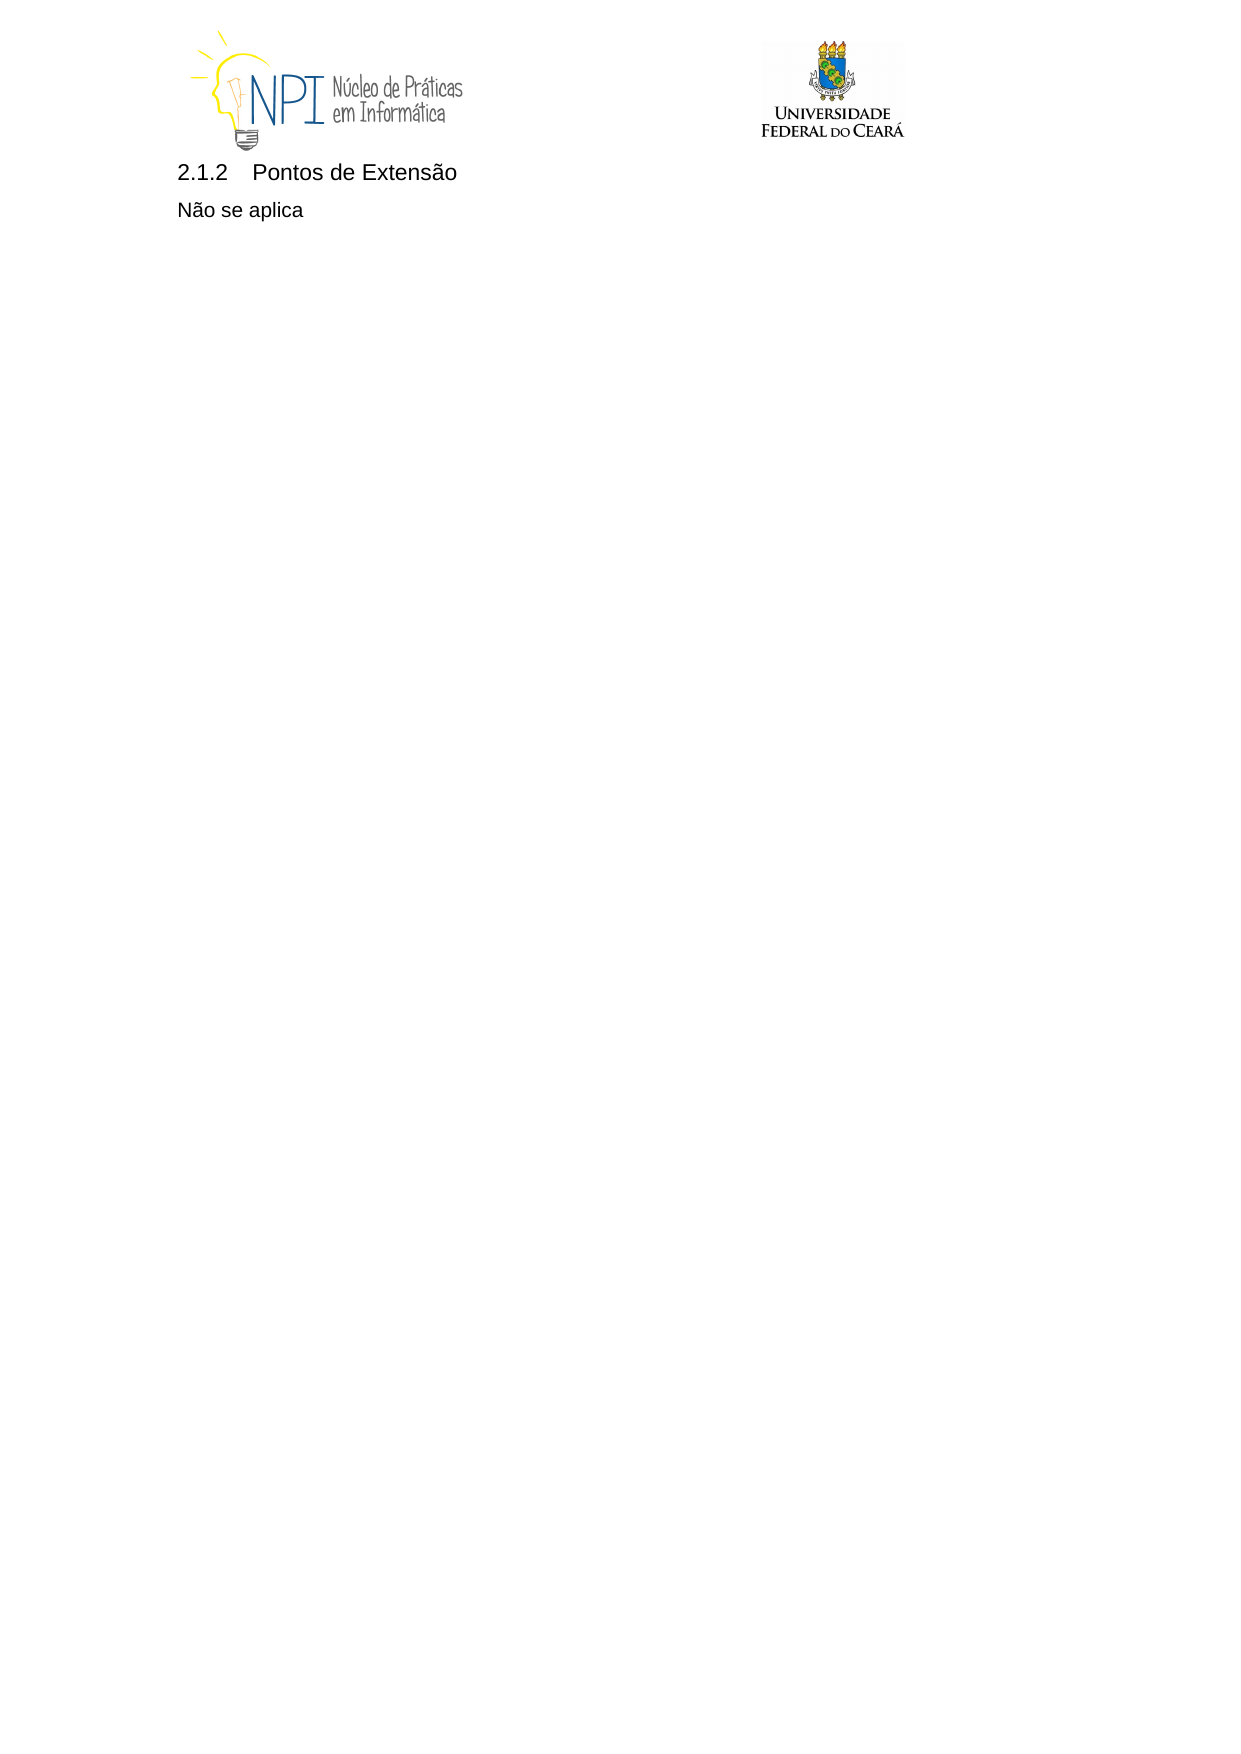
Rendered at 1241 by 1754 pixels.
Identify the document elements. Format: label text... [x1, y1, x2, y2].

picture [761, 41, 905, 139]
picture [181, 22, 472, 159]
list Não se aplica [177, 198, 1104, 222]
subtitle Pontos de Extensão [177, 118, 1104, 185]
